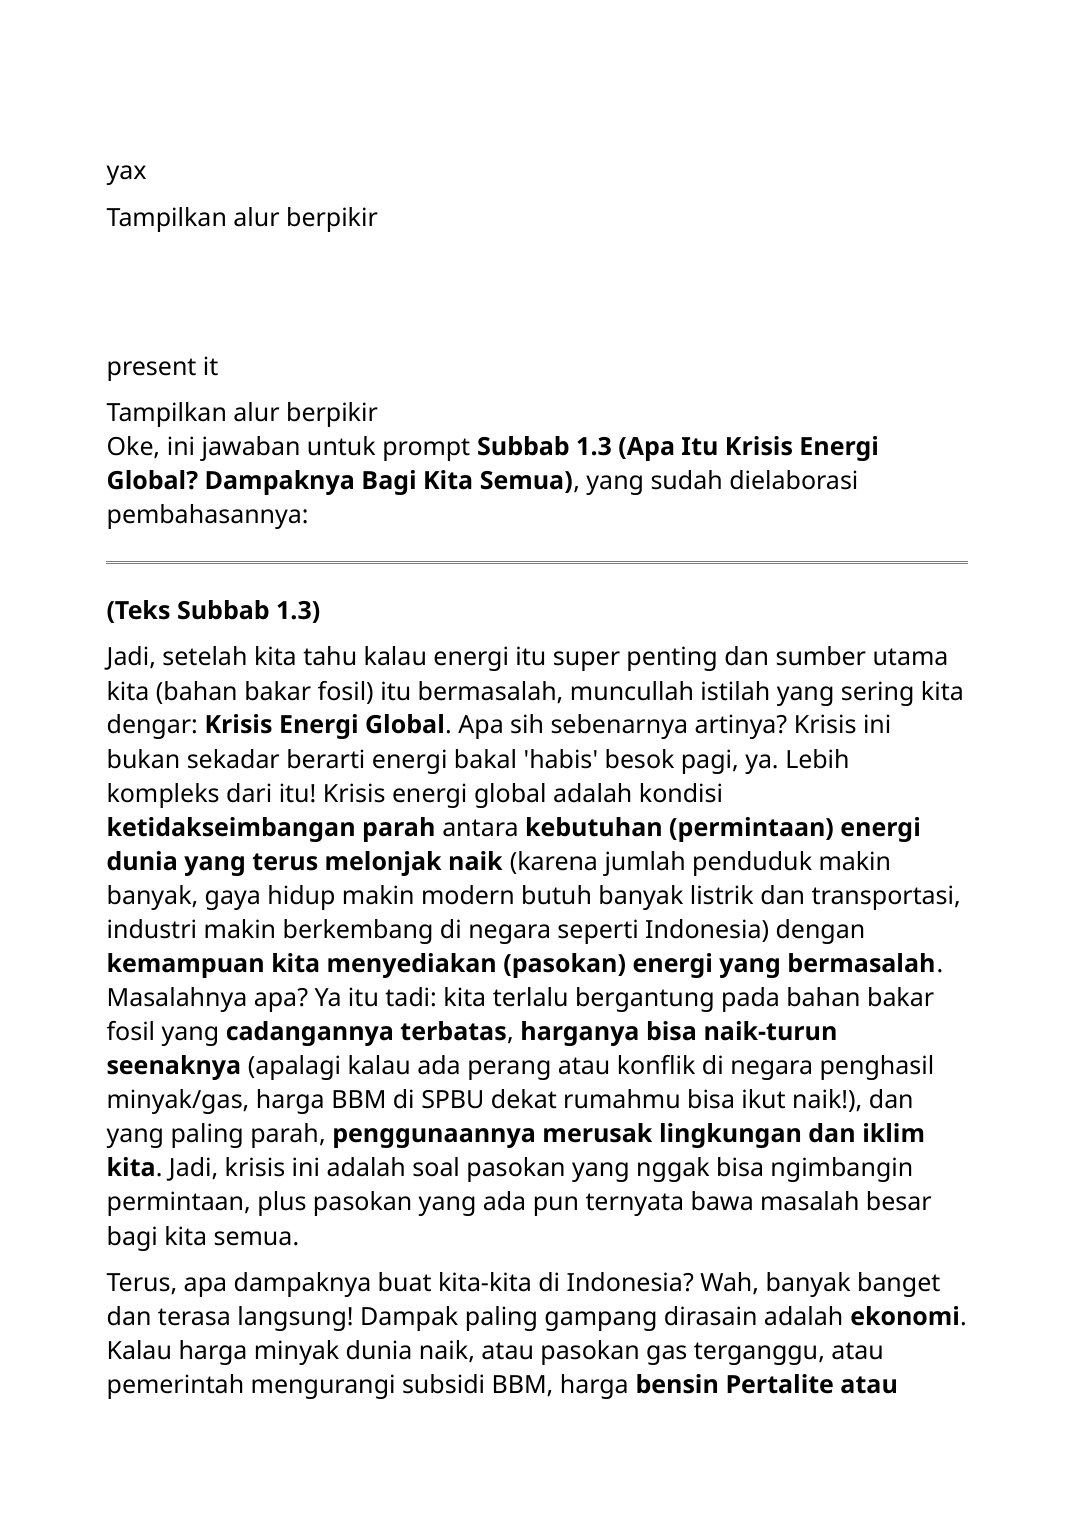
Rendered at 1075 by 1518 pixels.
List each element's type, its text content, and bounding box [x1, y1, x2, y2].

text present it [106, 348, 968, 382]
text Terus, apa dampaknya buat kita-kita di Indonesia? Wah, banyak banget dan terasa langsung! Dampak paling gampang dirasain adalah ekonomi. Kalau harga minyak dunia naik, atau pasokan gas terganggu, atau pemerintah mengurangi subsidi BBM, harga bensin Pertalite atau [106, 1265, 968, 1401]
text yax [106, 153, 968, 187]
text Tampilkan alur berpikir [106, 199, 968, 234]
text Oke, ini jawaban untuk prompt Subbab 1.3 (Apa Itu Krisis Energi Global? Dampaknya Bagi Kita Semua), yang sudah dielaborasi pembahasannya: [106, 429, 968, 531]
text Jadi, setelah kita tahu kalau energi itu super penting dan sumber utama kita (bahan bakar fosil) itu bermasalah, muncullah istilah yang sering kita dengar: Krisis Energi Global. Apa sih sebenarnya artinya? Krisis ini bukan sekadar berarti energi bakal 'habis' besok pagi, ya. Lebih kompleks dari itu! Krisis energi global adalah kondisi ketidakseimbangan parah antara kebutuhan (permintaan) energi dunia yang terus melonjak naik (karena jumlah penduduk makin banyak, gaya hidup makin modern butuh banyak listrik dan transportasi, industri makin berkembang di negara seperti Indonesia) dengan kemampuan kita menyediakan (pasokan) energi yang bermasalah. Masalahnya apa? Ya itu tadi: kita terlalu bergantung pada bahan bakar fosil yang cadangannya terbatas, harganya bisa naik-turun seenaknya (apalagi kalau ada perang atau konflik di negara penghasil minyak/gas, harga BBM di SPBU dekat rumahmu bisa ikut naik!), dan yang paling parah, penggunaannya merusak lingkungan dan iklim kita. Jadi, krisis ini adalah soal pasokan yang nggak bisa ngimbangin permintaan, plus pasokan yang ada pun ternyata bawa masalah besar bagi kita semua. [106, 639, 968, 1252]
text (Teks Subbab 1.3) [106, 592, 968, 627]
text Tampilkan alur berpikir [106, 395, 968, 429]
